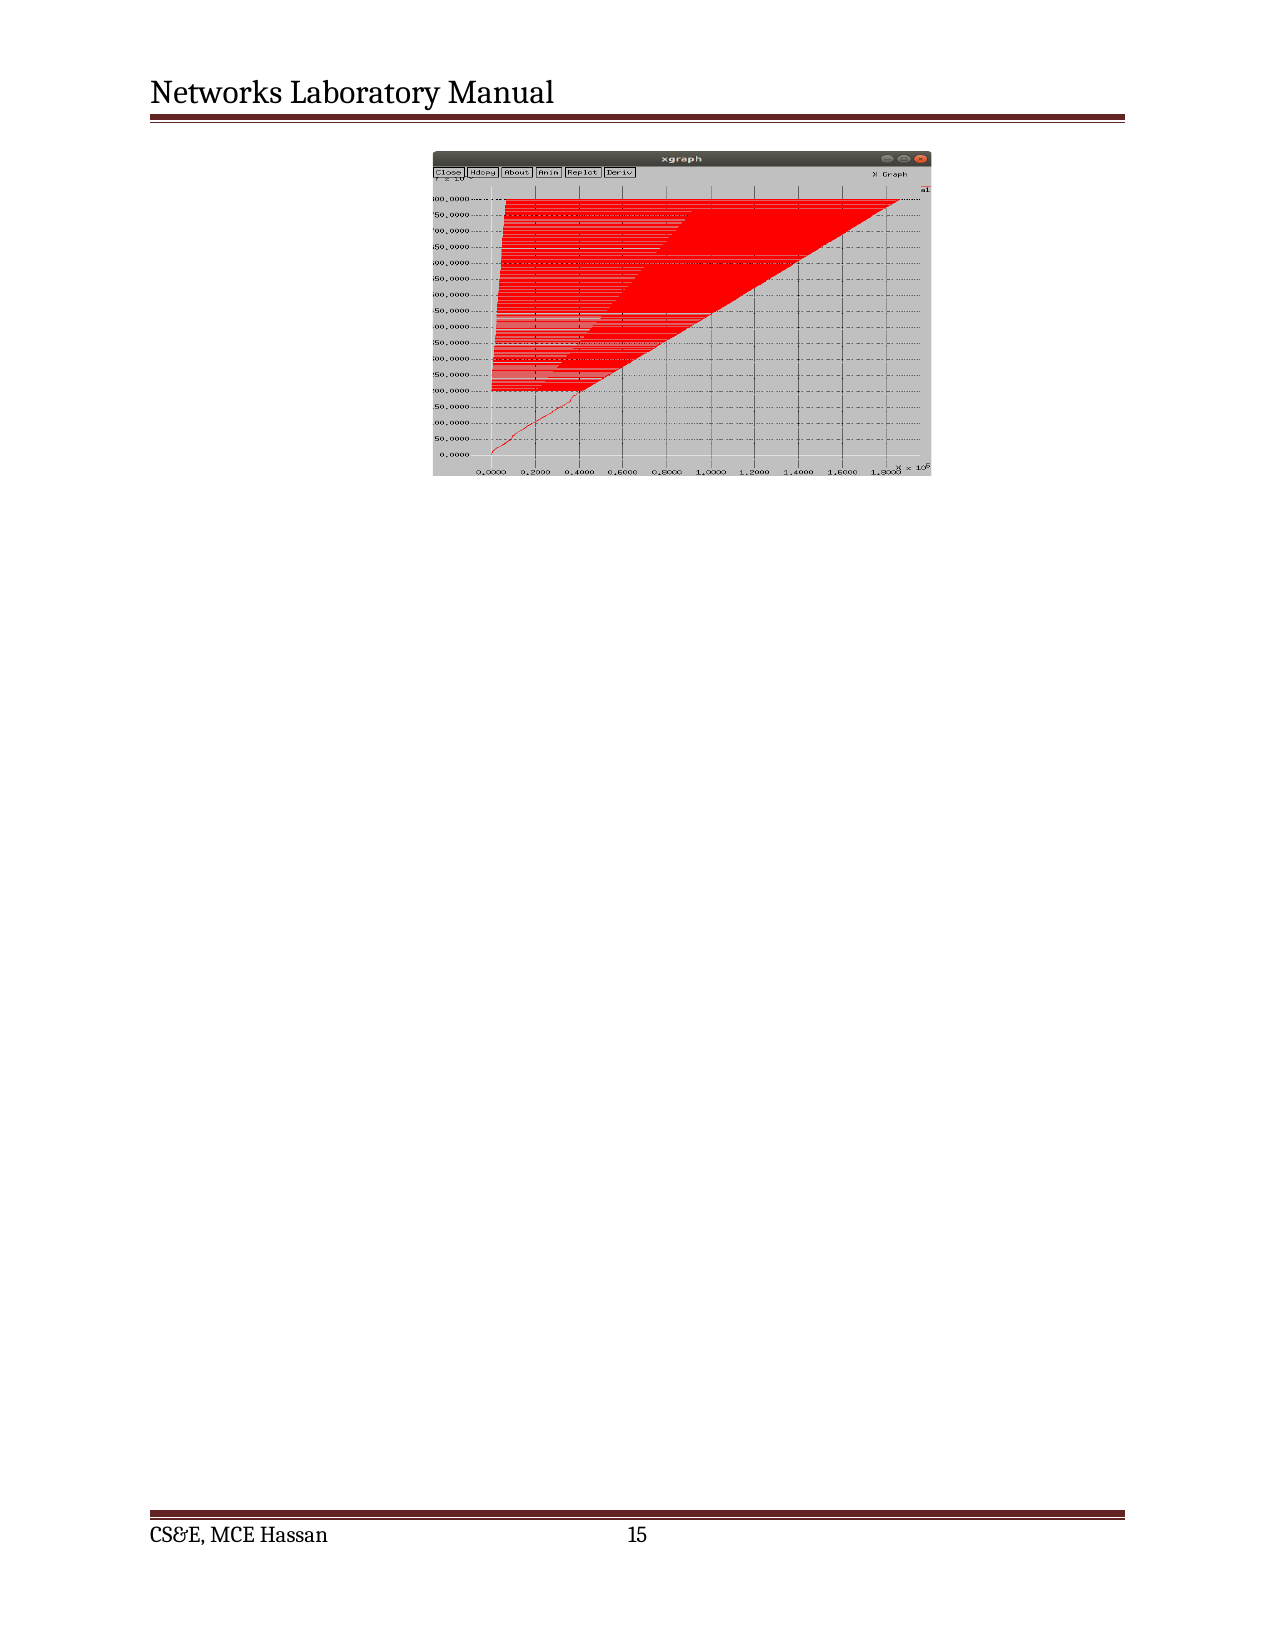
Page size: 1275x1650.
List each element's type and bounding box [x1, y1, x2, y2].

picture [432, 151, 932, 476]
